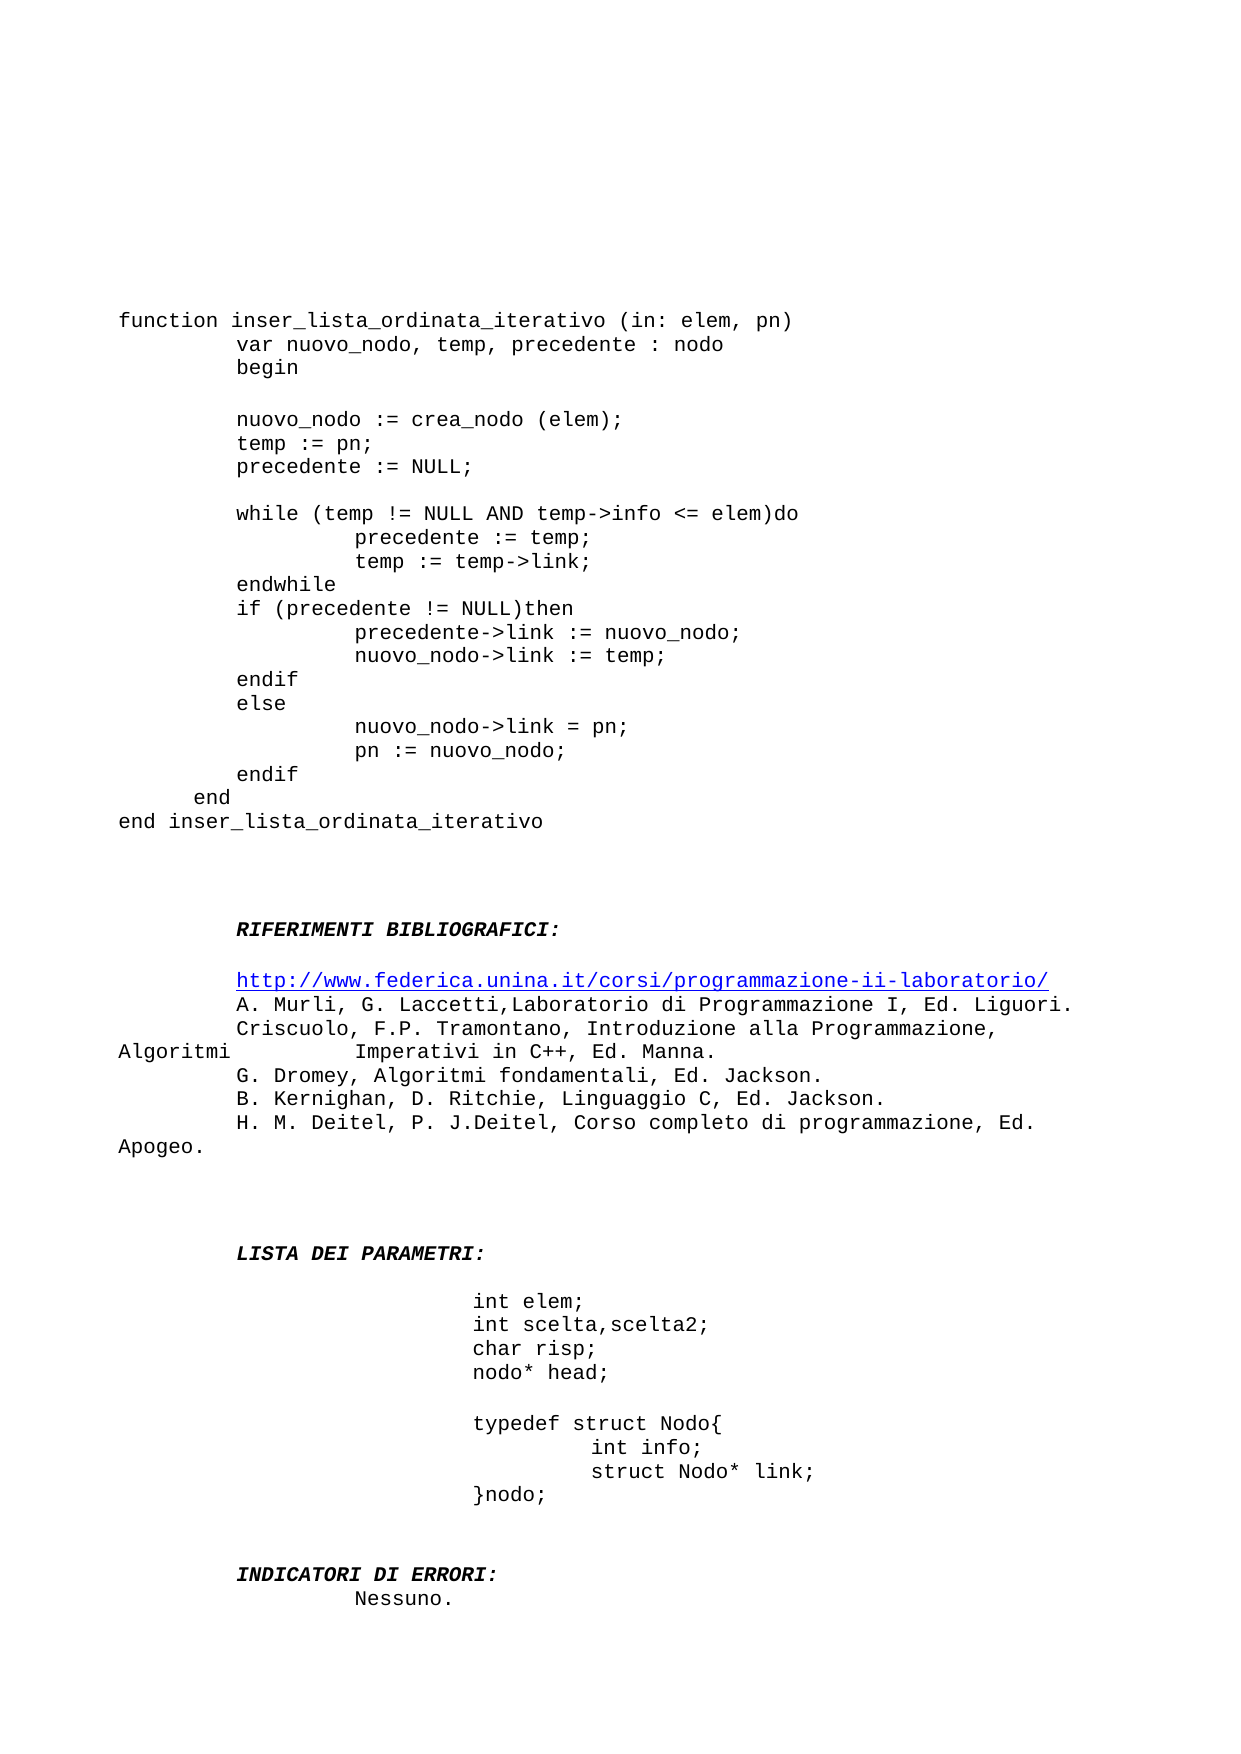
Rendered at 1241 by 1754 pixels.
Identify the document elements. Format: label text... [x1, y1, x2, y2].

text H. M. Deitel, P. J.Deitel, Corso completo di programmazione, Ed. Apogeo. [118, 1112, 1122, 1159]
text begin [118, 357, 1122, 381]
text int info; [118, 1437, 1122, 1461]
text G. Dromey, Algoritmi fondamentali, Ed. Jackson. [118, 1065, 1122, 1088]
text nuovo_nodo->link := temp; [118, 645, 1122, 669]
text precedente->link := nuovo_nodo; [118, 622, 1122, 645]
text if (precedente != NULL)then [118, 598, 1122, 622]
text endif [118, 763, 1122, 787]
text char risp; [118, 1338, 1122, 1362]
text temp := temp->link; [118, 551, 1122, 574]
text end inser_lista_ordinata_iterativo [118, 811, 1122, 834]
text A. Murli, G. Laccetti,Laboratorio di Programmazione I, Ed. Liguori. [118, 994, 1122, 1017]
text LISTA DEI PARAMETRI: [118, 1243, 1122, 1267]
text function inser_lista_ordinata_iterativo (in: elem, pn) [118, 310, 1122, 333]
text B. Kernighan, D. Ritchie, Linguaggio C, Ed. Jackson. [118, 1088, 1122, 1112]
text pn := nuovo_nodo; [118, 740, 1122, 763]
text while (temp != NULL AND temp->info <= elem)do [118, 503, 1122, 527]
text nuovo_nodo := crea_nodo (elem); [118, 409, 1122, 432]
text end [118, 787, 1122, 811]
text Criscuolo, F.P. Tramontano, Introduzione alla Programmazione, Algoritmi Imperativi in C++, Ed. Manna. [118, 1017, 1122, 1065]
text endwhile [118, 574, 1122, 598]
text INDICATORI DI ERRORI: [118, 1564, 1122, 1588]
text typedef struct Nodo{ [118, 1413, 1122, 1437]
text precedente := NULL; [118, 456, 1122, 480]
text precedente := temp; [118, 527, 1122, 551]
text RIFERIMENTI BIBLIOGRAFICI: [118, 918, 1122, 942]
text temp := pn; [118, 432, 1122, 456]
text endif [118, 669, 1122, 693]
text int elem; [118, 1291, 1122, 1314]
text struct Nodo* link; [118, 1461, 1122, 1484]
text int scelta,scelta2; [118, 1314, 1122, 1338]
text nodo* head; [118, 1362, 1122, 1385]
text var nuovo_nodo, temp, precedente : nodo [118, 333, 1122, 357]
text }nodo; [118, 1484, 1122, 1508]
text Nessuno. [118, 1588, 1122, 1611]
text else [118, 693, 1122, 716]
text nuovo_nodo->link = pn; [118, 716, 1122, 740]
text http://www.federica.unina.it/corsi/programmazione-ii-laboratorio/ [118, 970, 1122, 994]
